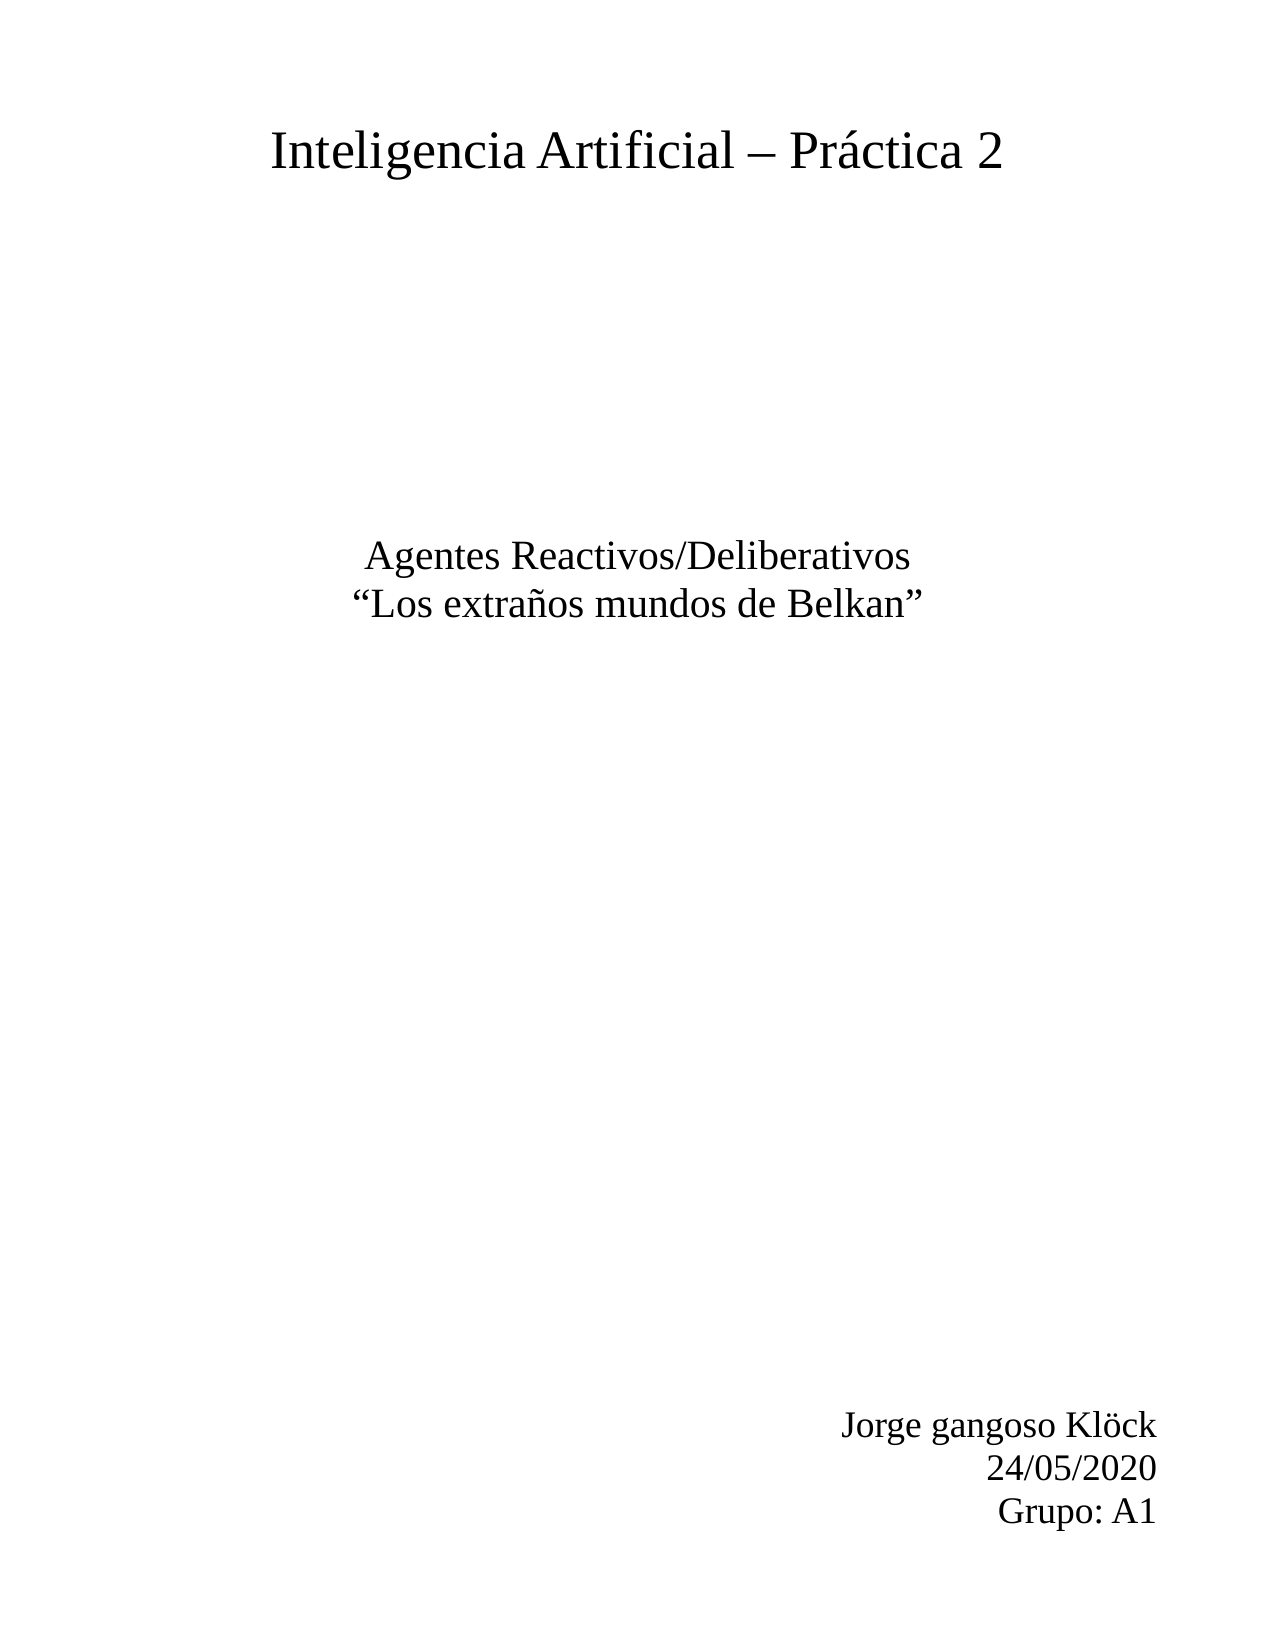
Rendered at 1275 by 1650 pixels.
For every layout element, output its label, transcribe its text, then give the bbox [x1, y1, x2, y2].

text Grupo: A1 [118, 1488, 1157, 1532]
text Jorge gangoso Klöck [118, 1402, 1157, 1445]
text “Los extraños mundos de Belkan” [118, 578, 1157, 626]
text Inteligencia Artificial – Práctica 2 [118, 118, 1157, 180]
text 24/05/2020 [118, 1445, 1157, 1488]
text Agentes Reactivos/Deliberativos [118, 530, 1157, 578]
